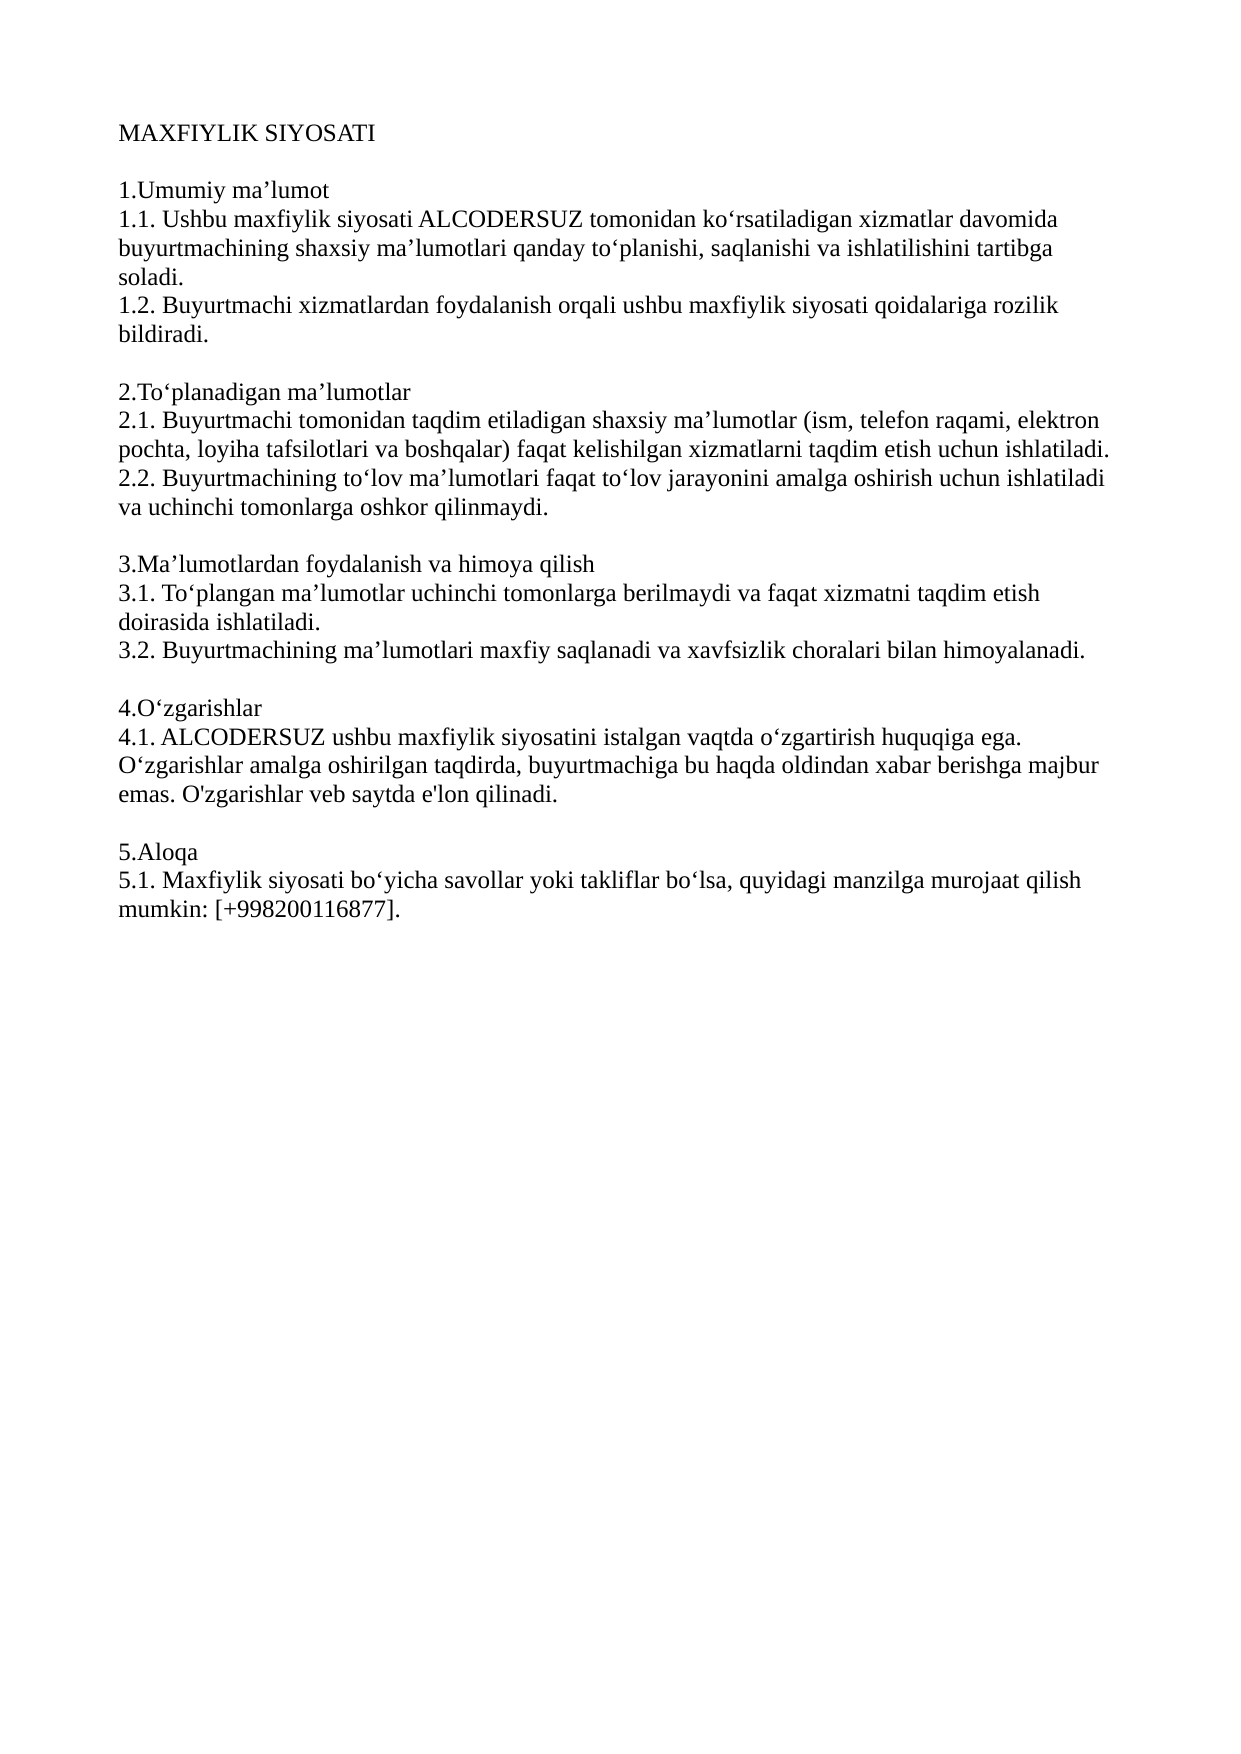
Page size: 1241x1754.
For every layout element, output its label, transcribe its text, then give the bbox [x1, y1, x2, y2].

text 3.2. Buyurtmachining ma’lumotlari maxfiy saqlanadi va xavfsizlik choralari bilan himoyalanadi. [118, 636, 1122, 664]
text 5.1. Maxfiylik siyosati bo‘yicha savollar yoki takliflar bo‘lsa, quyidagi manzilga murojaat qilish mumkin: [+998200116877]. [118, 866, 1122, 923]
text MAXFIYLIK SIYOSATI [118, 118, 1122, 147]
text 4.1. ALCODERSUZ ushbu maxfiylik siyosatini istalgan vaqtda o‘zgartirish huquqiga ega. O‘zgarishlar amalga oshirilgan taqdirda, buyurtmachiga bu haqda oldindan xabar berishga majbur emas. O'zgarishlar veb saytda e'lon qilinadi. [118, 722, 1122, 808]
text 3.Ma’lumotlardan foydalanish va himoya qilish [118, 549, 1122, 578]
text 2.1. Buyurtmachi tomonidan taqdim etiladigan shaxsiy ma’lumotlar (ism, telefon raqami, elektron pochta, loyiha tafsilotlari va boshqalar) faqat kelishilgan xizmatlarni taqdim etish uchun ishlatiladi. [118, 406, 1122, 463]
text 1.1. Ushbu maxfiylik siyosati ALCODERSUZ tomonidan ko‘rsatiladigan xizmatlar davomida buyurtmachining shaxsiy ma’lumotlari qanday to‘planishi, saqlanishi va ishlatilishini tartibga soladi. [118, 204, 1122, 291]
text 4.O‘zgarishlar [118, 693, 1122, 722]
text 1.Umumiy ma’lumot [118, 176, 1122, 204]
text 3.1. To‘plangan ma’lumotlar uchinchi tomonlarga berilmaydi va faqat xizmatni taqdim etish doirasida ishlatiladi. [118, 578, 1122, 636]
text 2.To‘planadigan ma’lumotlar [118, 377, 1122, 406]
text 1.2. Buyurtmachi xizmatlardan foydalanish orqali ushbu maxfiylik siyosati qoidalariga rozilik bildiradi. [118, 291, 1122, 348]
text 2.2. Buyurtmachining to‘lov ma’lumotlari faqat to‘lov jarayonini amalga oshirish uchun ishlatiladi va uchinchi tomonlarga oshkor qilinmaydi. [118, 463, 1122, 521]
text 5.Aloqa [118, 837, 1122, 866]
